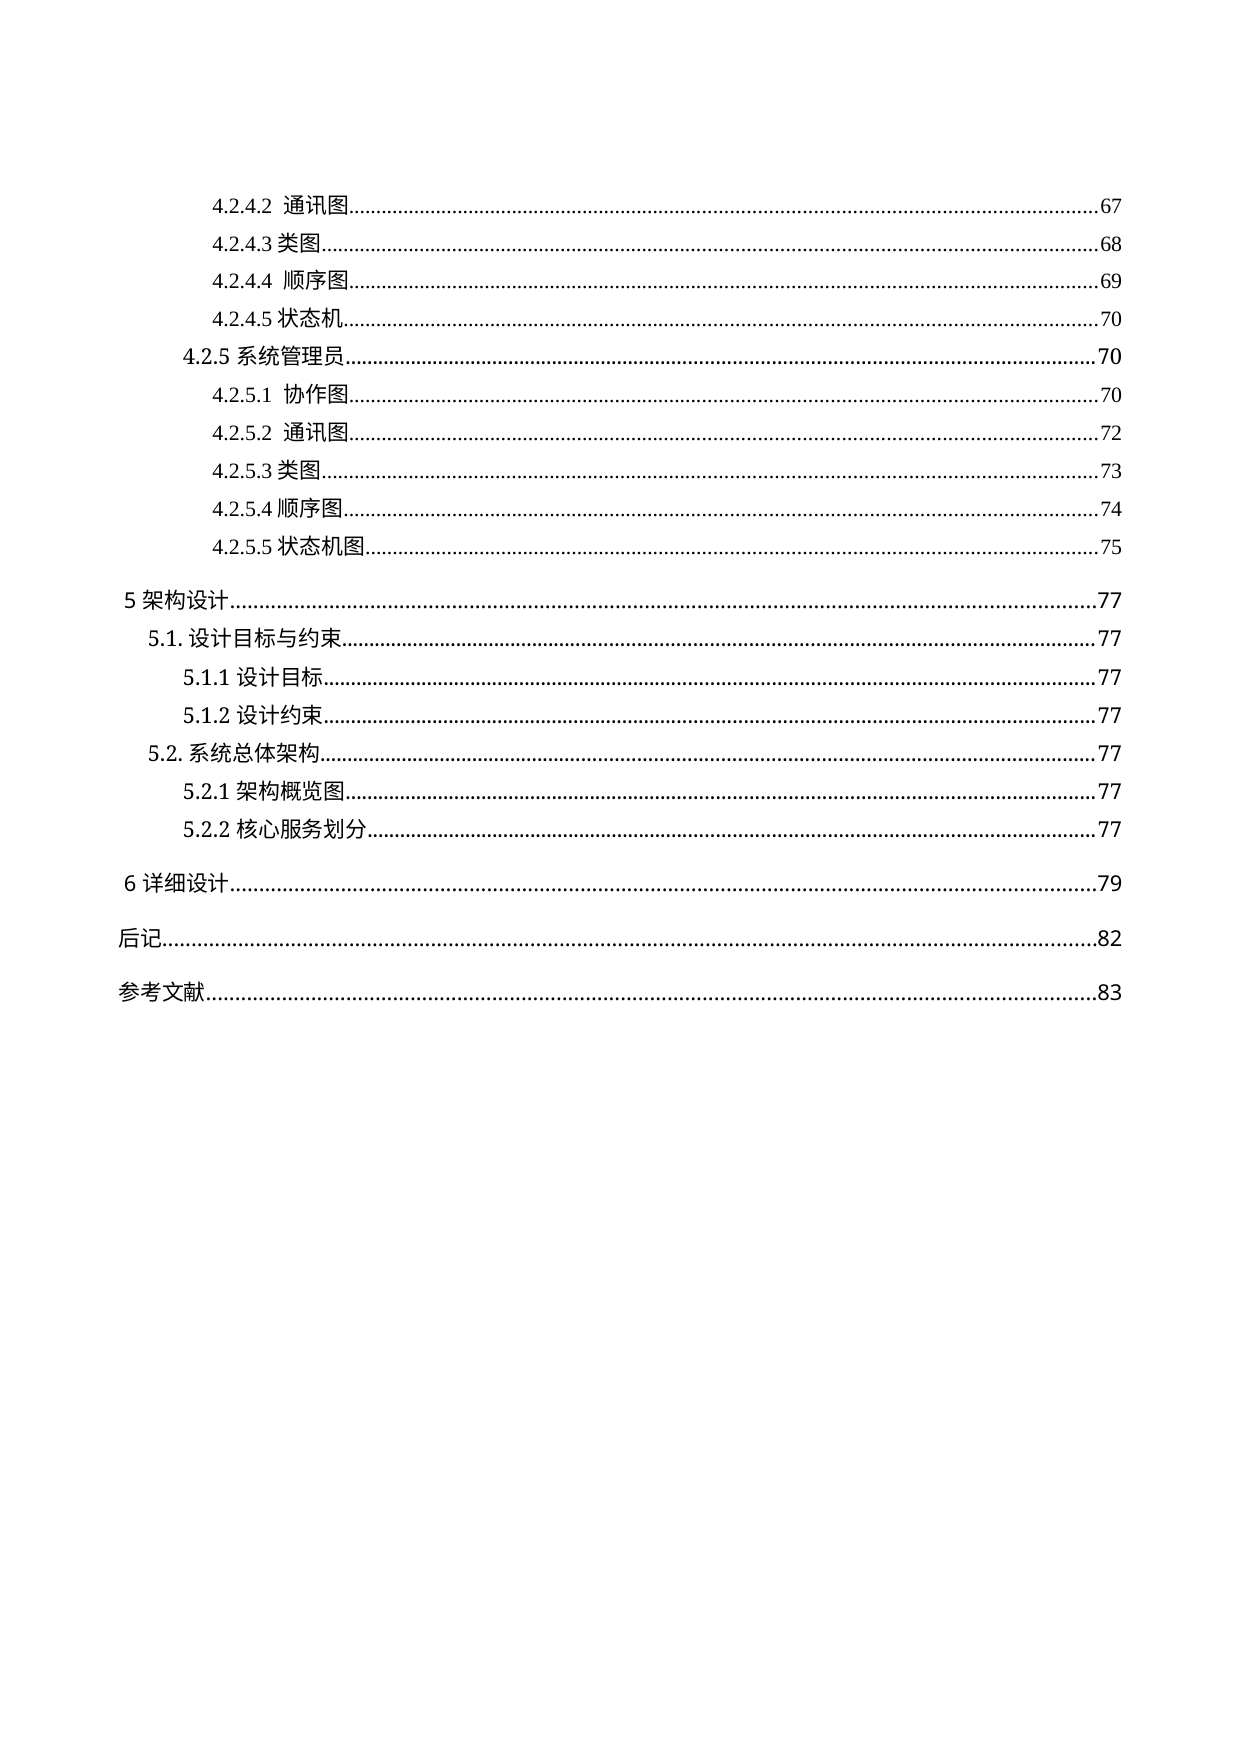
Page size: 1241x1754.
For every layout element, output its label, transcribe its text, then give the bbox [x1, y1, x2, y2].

text 5.1.1 设计目标 77 [177, 659, 1122, 691]
text 5.2.1 架构概览图 77 [177, 774, 1122, 806]
text 4.2.5.2 通讯图 72 [207, 415, 1122, 447]
text 5.2.2 核心服务划分 77 [177, 812, 1122, 844]
text 4.2.5 系统管理员 70 [177, 339, 1122, 371]
text 5 架构设计 77 [118, 583, 1122, 615]
text 6 详细设计 79 [118, 866, 1122, 898]
text 5.1. 设计目标与约束 77 [148, 621, 1122, 653]
text 4.2.5.1 协作图 70 [207, 377, 1122, 409]
text 4.2.5.5 状态机图 75 [207, 529, 1122, 561]
text 4.2.5.3 类图 73 [207, 453, 1122, 485]
text 4.2.4.2 通讯图 67 [207, 188, 1122, 219]
text 5.1.2 设计约束 77 [177, 698, 1122, 729]
text 4.2.5.4 顺序图 74 [207, 491, 1122, 523]
text 后记 82 [118, 921, 1122, 952]
text 4.2.4.5 状态机 70 [207, 301, 1122, 333]
text 4.2.4.4 顺序图 69 [207, 263, 1122, 295]
text 5.2. 系统总体架构 77 [148, 736, 1122, 767]
text 参考文献 83 [118, 975, 1122, 1007]
text 4.2.4.3 类图 68 [207, 226, 1122, 257]
